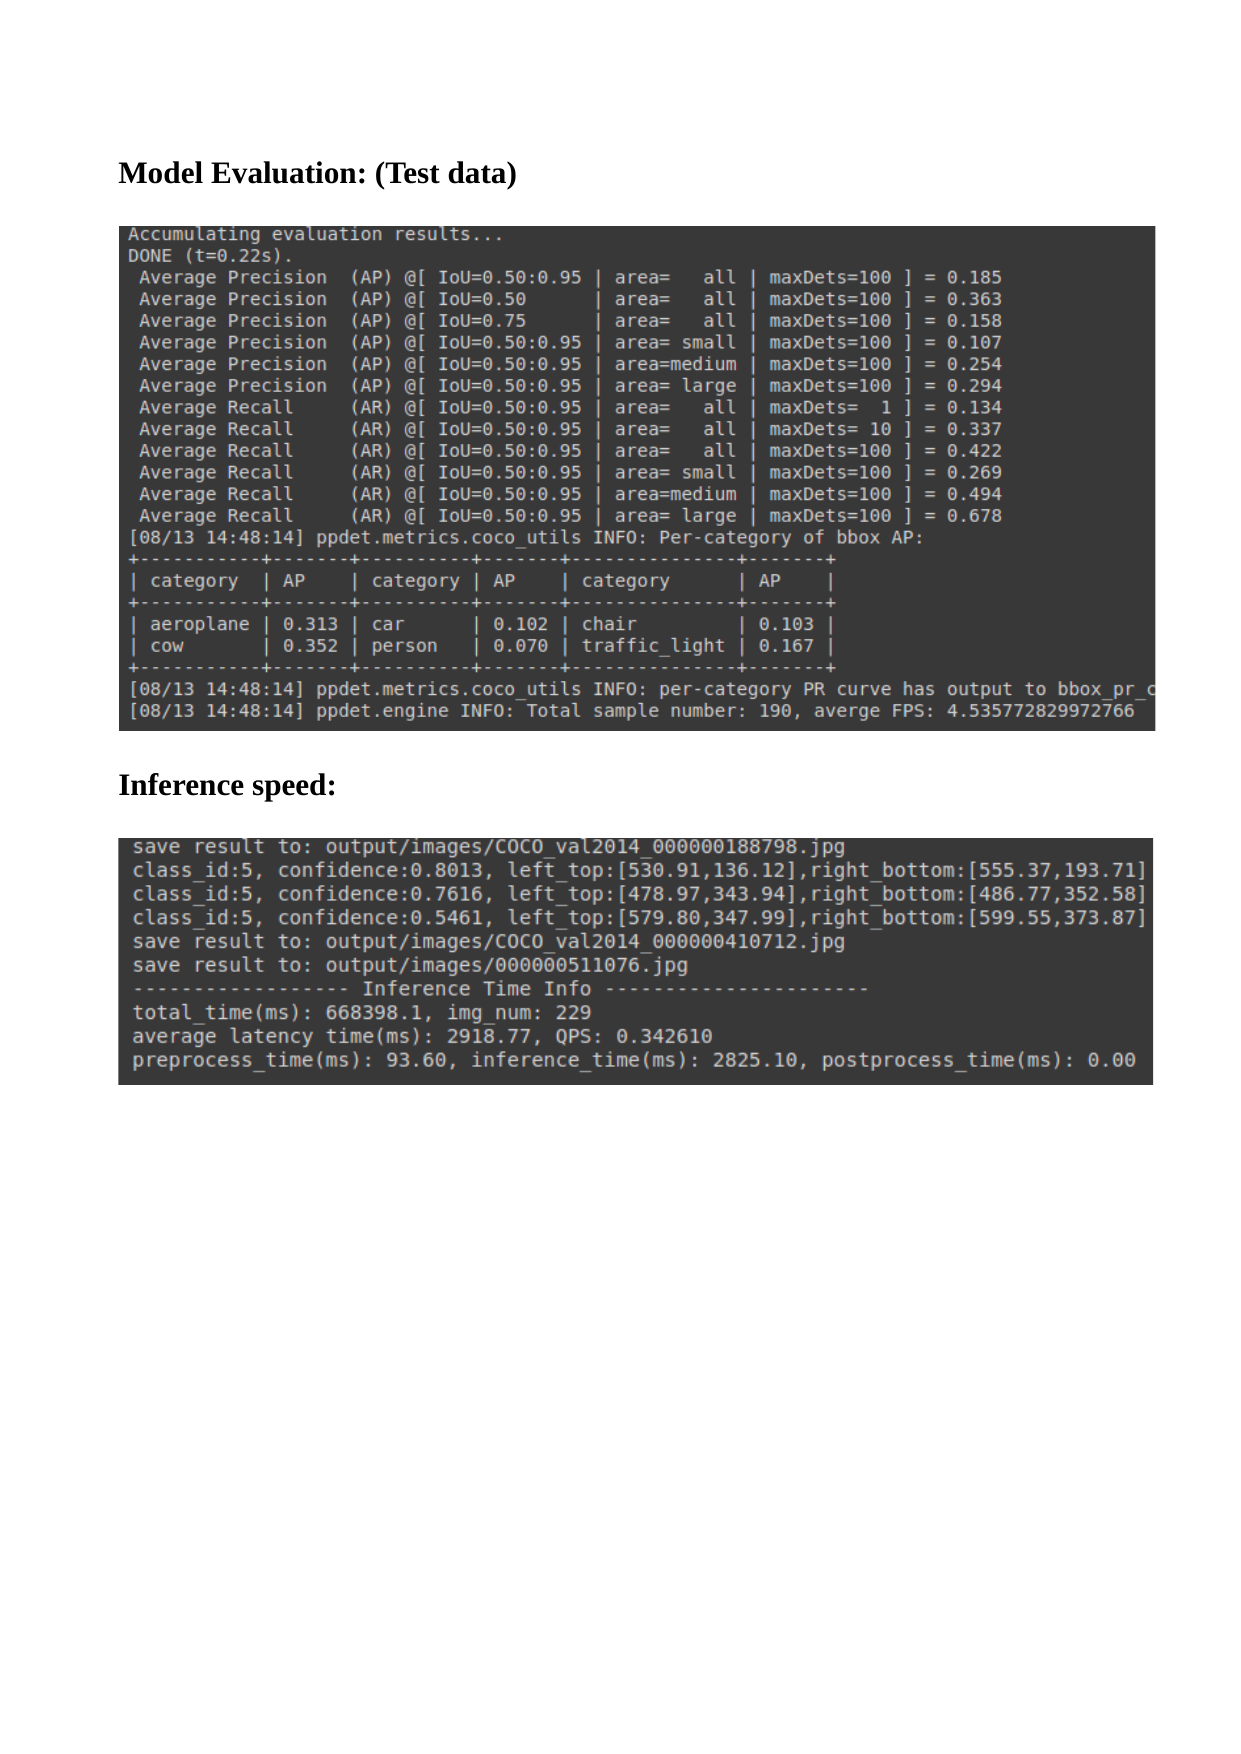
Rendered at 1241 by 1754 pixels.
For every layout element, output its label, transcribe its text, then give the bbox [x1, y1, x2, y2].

text Inference speed: [118, 766, 1122, 802]
picture [119, 226, 1156, 731]
picture [118, 838, 1154, 1085]
text Model Evaluation: (Test data) [118, 154, 1122, 190]
